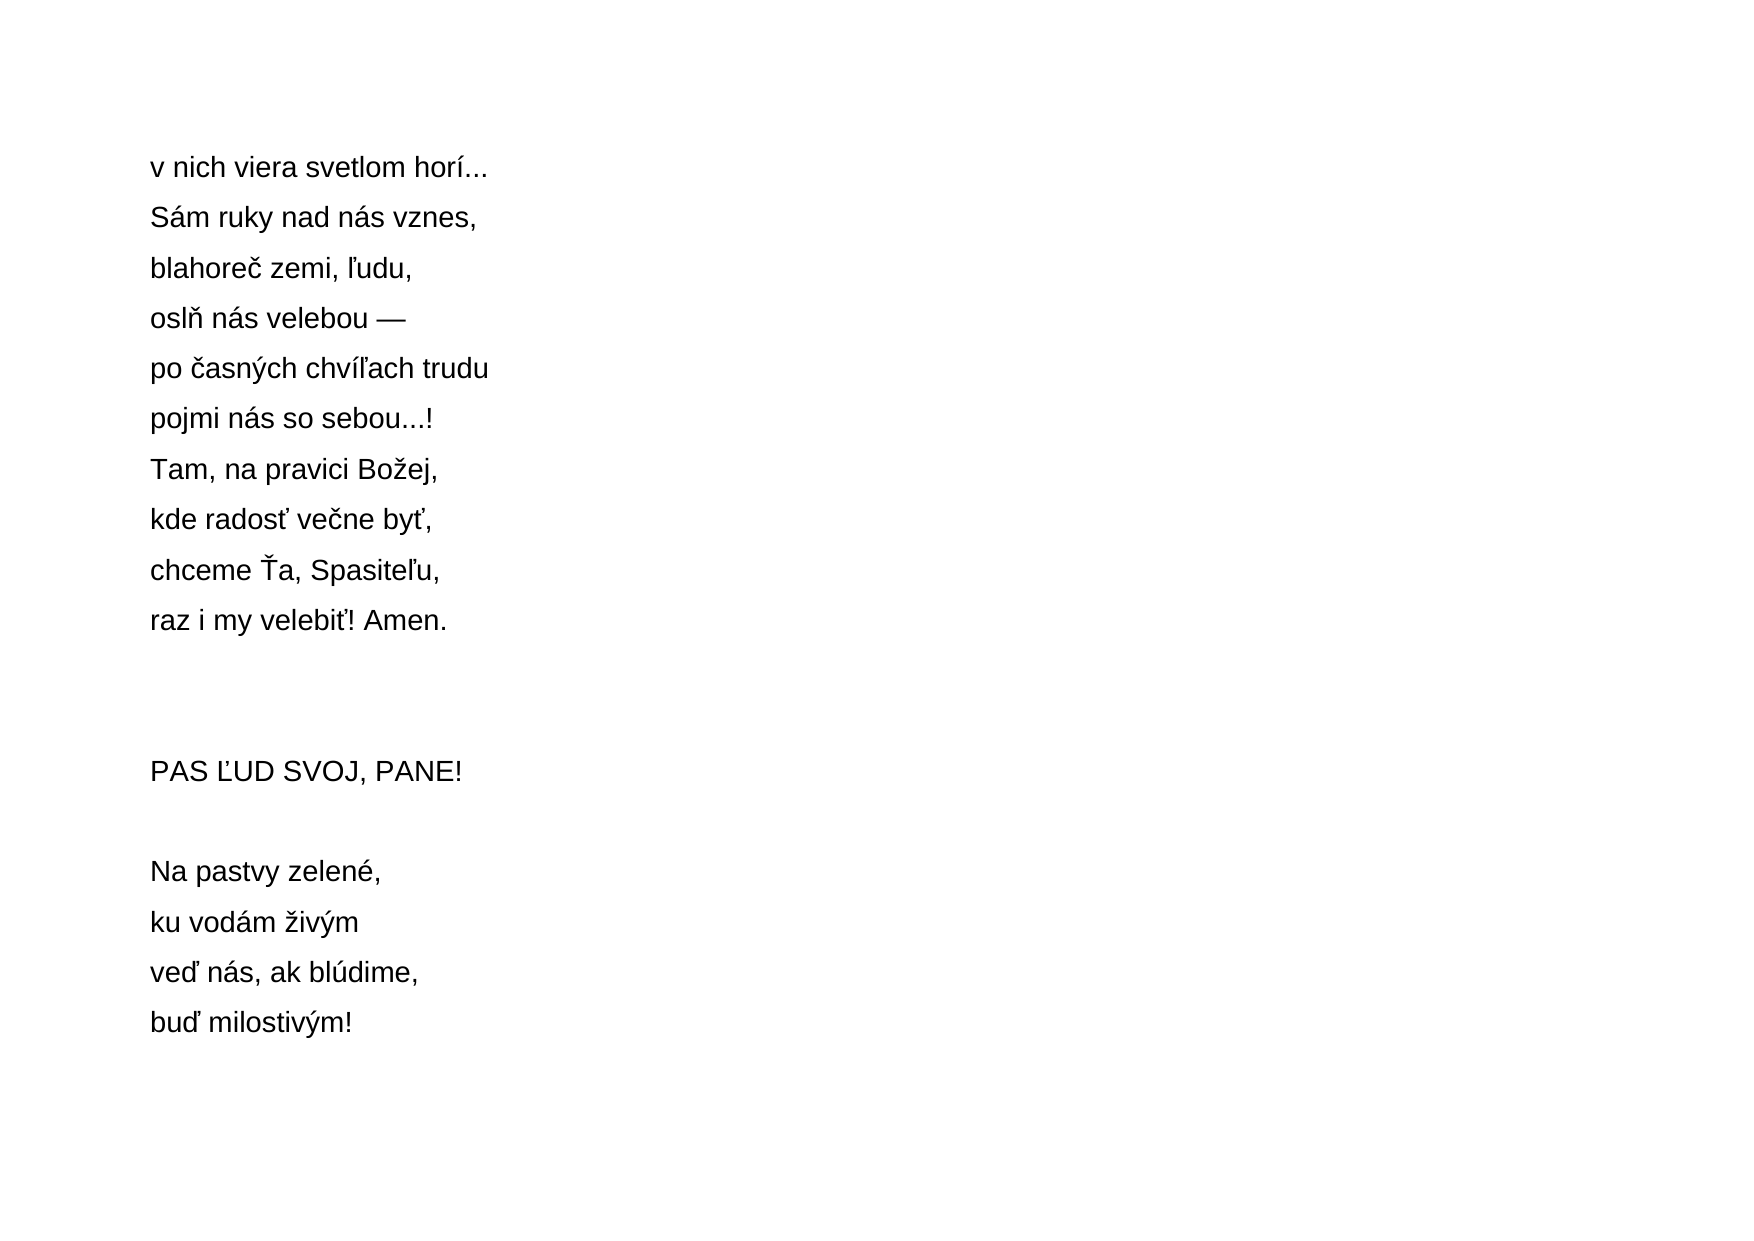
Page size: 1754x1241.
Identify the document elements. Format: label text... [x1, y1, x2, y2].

text raz i my velebiť! Amen. [150, 603, 1243, 636]
text Na pastvy zelené, [150, 854, 1243, 888]
text ku vodám živým [150, 905, 1243, 938]
text blahoreč zemi, ľudu, [150, 251, 1243, 284]
text oslň nás velebou — [150, 301, 1243, 334]
text veď nás, ak blúdime, [150, 955, 1243, 988]
text Sám ruky nad nás vznes, [150, 200, 1243, 234]
subtitle PAS ĽUD SVOJ, PANE! [150, 754, 1243, 787]
text chceme Ťa, Spasiteľu, [150, 552, 1243, 586]
text Tam, na pravici Božej, [150, 452, 1243, 485]
text buď milostivým! [150, 1005, 1243, 1039]
text kde radosť večne byť, [150, 502, 1243, 536]
text pojmi nás so sebou...! [150, 402, 1243, 435]
text po časných chvíľach trudu [150, 351, 1243, 385]
text v nich viera svetlom horí... [150, 150, 1243, 183]
